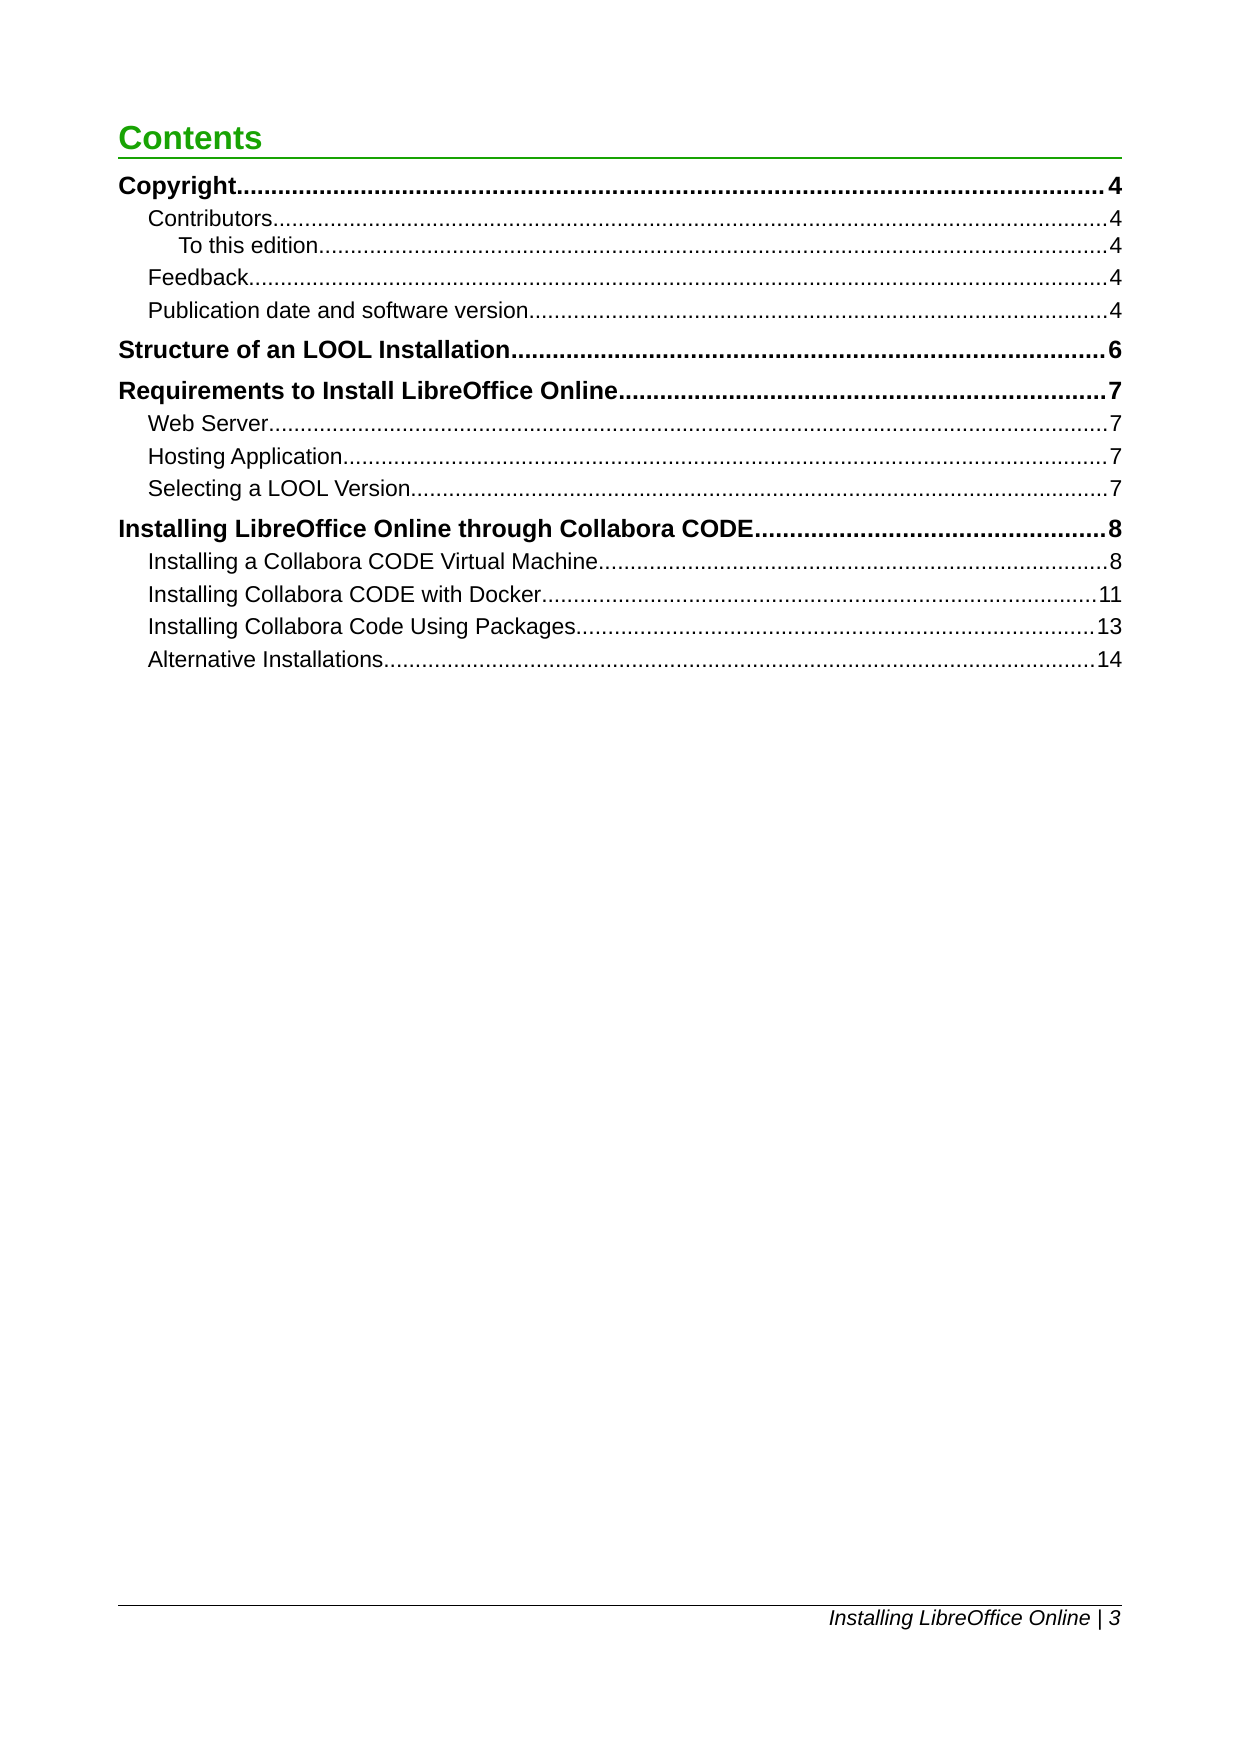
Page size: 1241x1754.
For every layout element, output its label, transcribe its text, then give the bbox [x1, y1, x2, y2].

text Publication date and software version 4 [148, 297, 1122, 323]
text Contributors 4 [148, 205, 1122, 232]
text Installing Collabora Code Using Packages 13 [148, 613, 1122, 639]
text To this edition 4 [178, 232, 1122, 258]
text Structure of an LOOL Installation 6 [118, 335, 1122, 364]
subtitle Contents [118, 118, 1122, 157]
text Copyright 4 [118, 171, 1122, 199]
text Installing LibreOffice Online through Collabora CODE 8 [118, 513, 1122, 542]
text Web Server 7 [148, 410, 1122, 437]
text Requirements to Install LibreOffice Online 7 [118, 376, 1122, 404]
text Installing a Collabora CODE Virtual Machine 8 [148, 548, 1122, 575]
text Alternative Installations 14 [148, 646, 1122, 672]
text Selecting a LOOL Version 7 [148, 475, 1122, 502]
text Feedback 4 [148, 264, 1122, 291]
text Installing Collabora CODE with Docker 11 [148, 581, 1122, 607]
text Hosting Application 7 [148, 443, 1122, 469]
